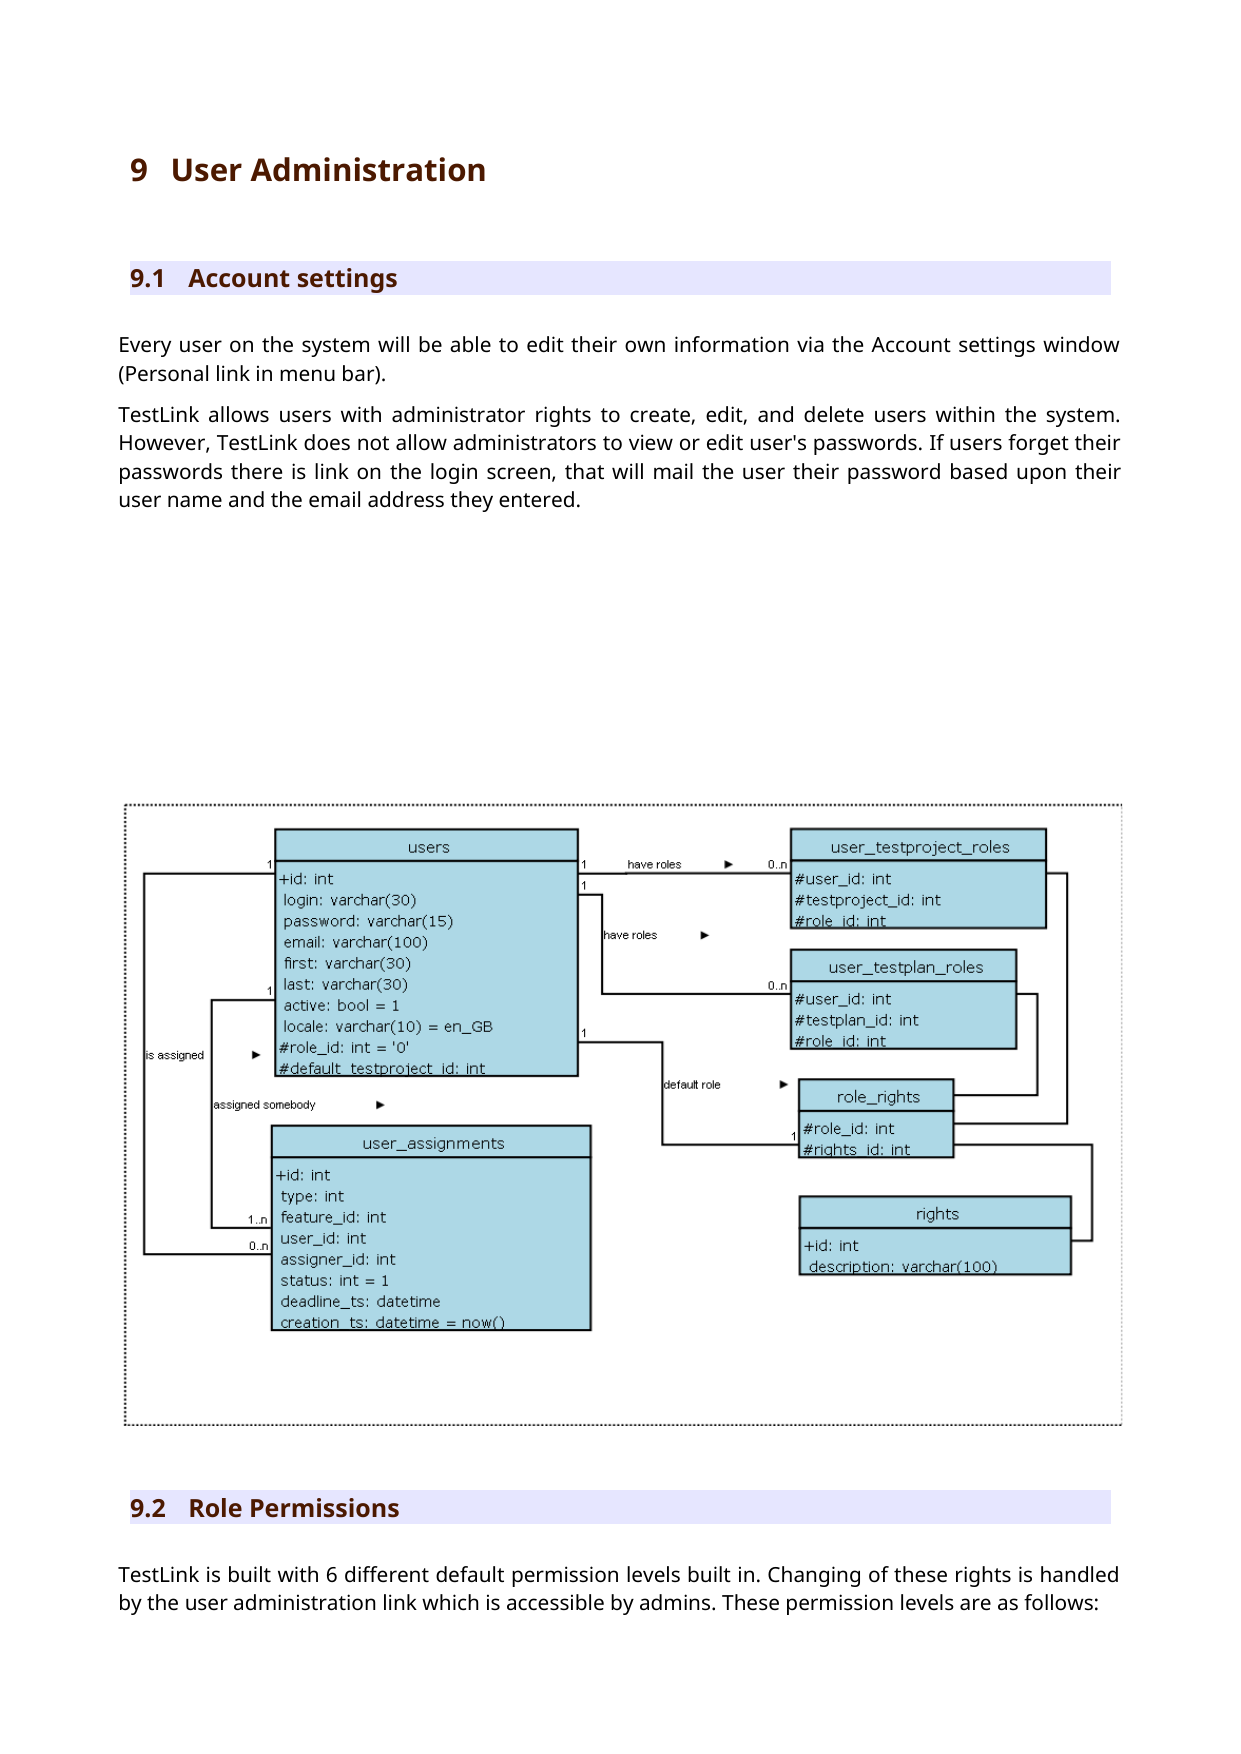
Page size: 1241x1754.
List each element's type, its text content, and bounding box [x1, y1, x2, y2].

text Every user on the system will be able to edit their own information via the Account settings window (Personal link in menu bar). [118, 331, 1122, 387]
picture [118, 526, 1123, 1426]
text TestLink allows users with administrator rights to create, edit, and delete users within the system. However, TestLink does not allow administrators to view or edit user's passwords. If users forget their passwords there is link on the login screen, that will mail the user their password based upon their user name and the email address they entered. [118, 400, 1122, 514]
subtitle Role Permissions [130, 1490, 1111, 1524]
subtitle Account settings [130, 261, 1111, 295]
text TestLink is built with 6 different default permission levels built in. Changing of these rights is handled by the user administration link which is accessible by admins. These permission levels are as follows: [118, 1560, 1122, 1617]
subtitle User Administration [130, 148, 1111, 190]
